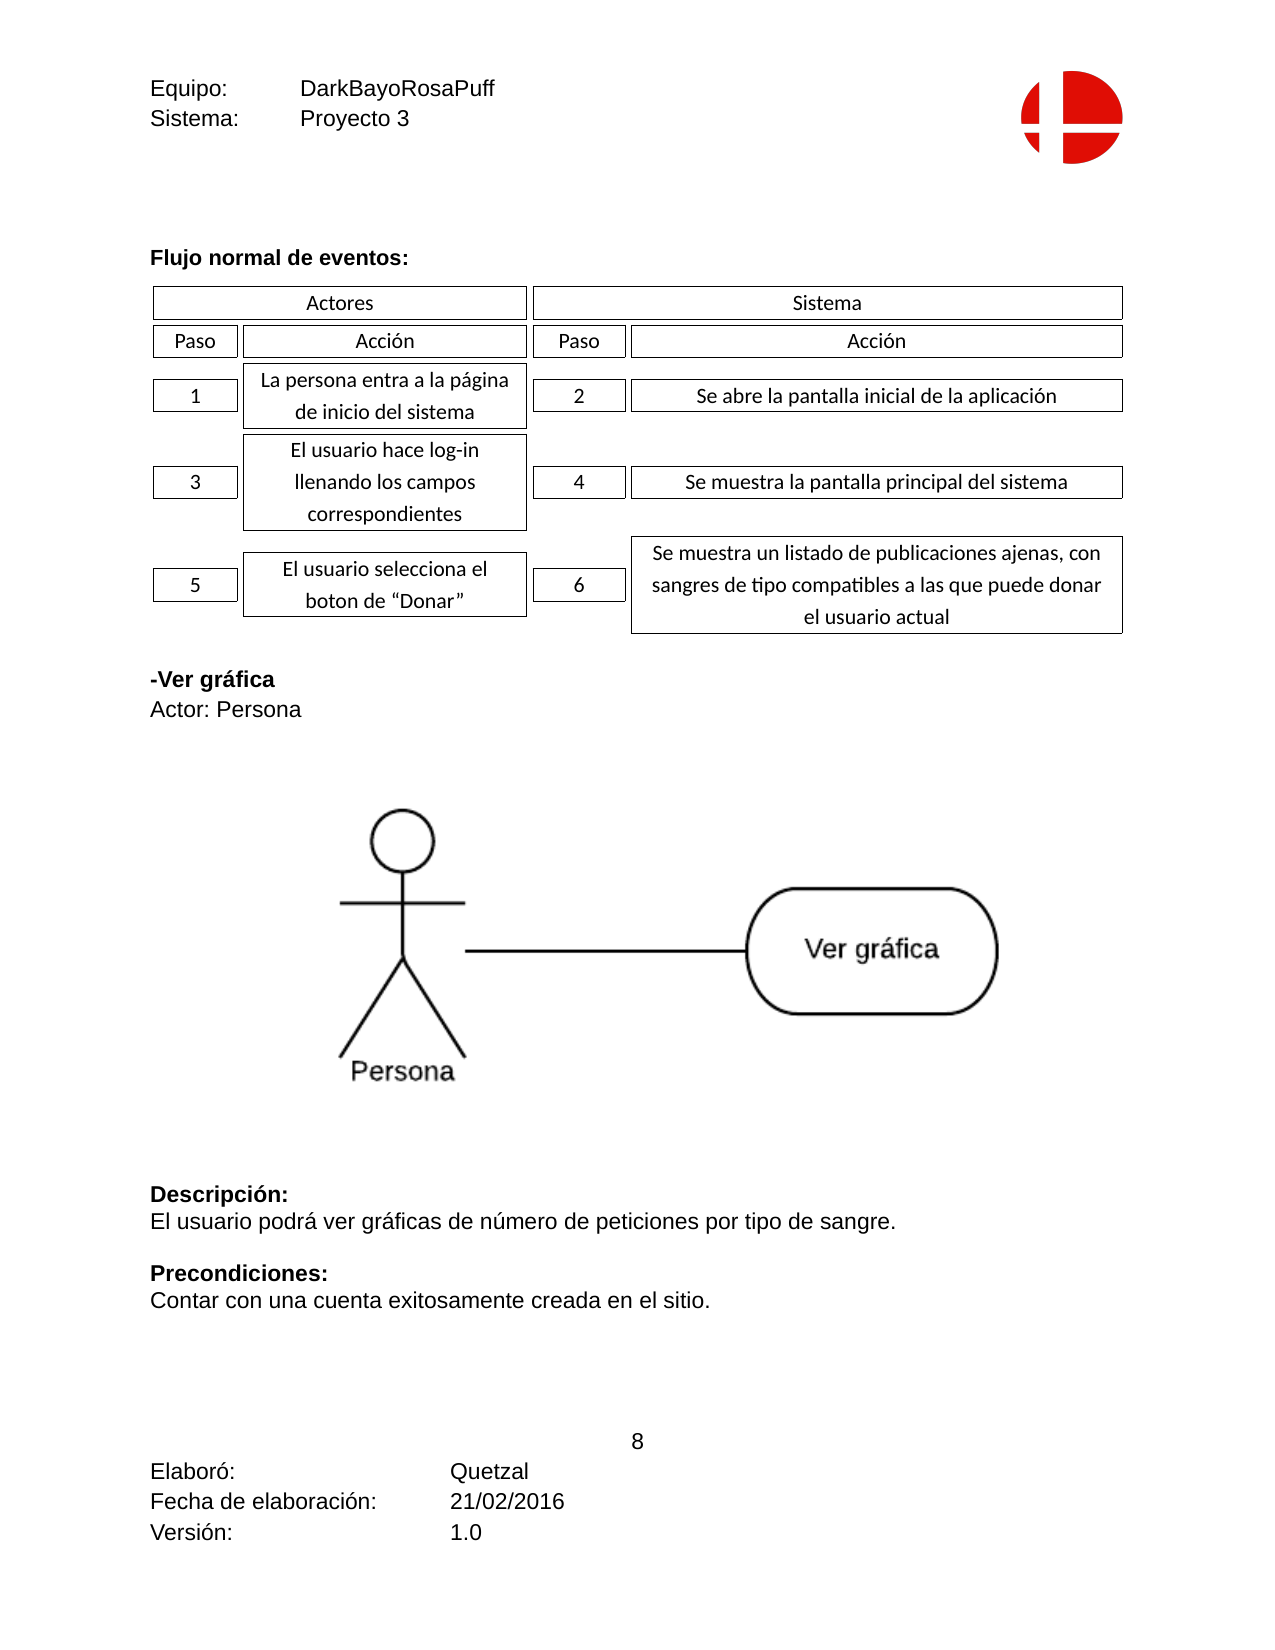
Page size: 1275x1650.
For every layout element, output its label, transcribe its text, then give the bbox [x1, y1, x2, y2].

table_cell El usuario selecciona el boton de “Donar” [240, 533, 529, 636]
table_cell Se abre la pantalla inicial de la aplicación [628, 360, 1125, 431]
table_cell Acción [628, 322, 1125, 360]
table_cell 5 [150, 533, 240, 636]
table_header Actores [150, 283, 529, 322]
text Flujo normal de eventos: [150, 245, 1125, 271]
text Descripción: [150, 1181, 1125, 1208]
text Contar con una cuenta exitosamente creada en el sitio. [150, 1287, 1125, 1313]
table_cell Paso [150, 322, 240, 360]
table_header Sistema [530, 283, 1125, 322]
table_cell El usuario hace log-in llenando los campos correspondientes [240, 431, 529, 533]
table_cell La persona entra a la página de inicio del sistema [240, 360, 529, 431]
table_cell Acción [240, 322, 529, 360]
text Actor: Persona [150, 696, 1125, 722]
text El usuario podrá ver gráficas de número de peticiones por tipo de sangre. [150, 1208, 1125, 1234]
table_cell Se muestra la pantalla principal del sistema [628, 431, 1125, 533]
table_cell 2 [530, 360, 628, 431]
table_cell 6 [530, 533, 628, 636]
picture [1018, 68, 1126, 167]
table_cell Se muestra un listado de publicaciones ajenas, con sangres de tipo compatibles a las que puede donar el usuario actual [628, 533, 1125, 636]
table_cell 3 [150, 431, 240, 533]
text Precondiciones: [150, 1260, 1125, 1287]
table_cell Paso [530, 322, 628, 360]
table_cell 1 [150, 360, 240, 431]
text -Ver gráfica [150, 666, 1125, 692]
table_cell 4 [530, 431, 628, 533]
picture [215, 748, 1060, 1155]
